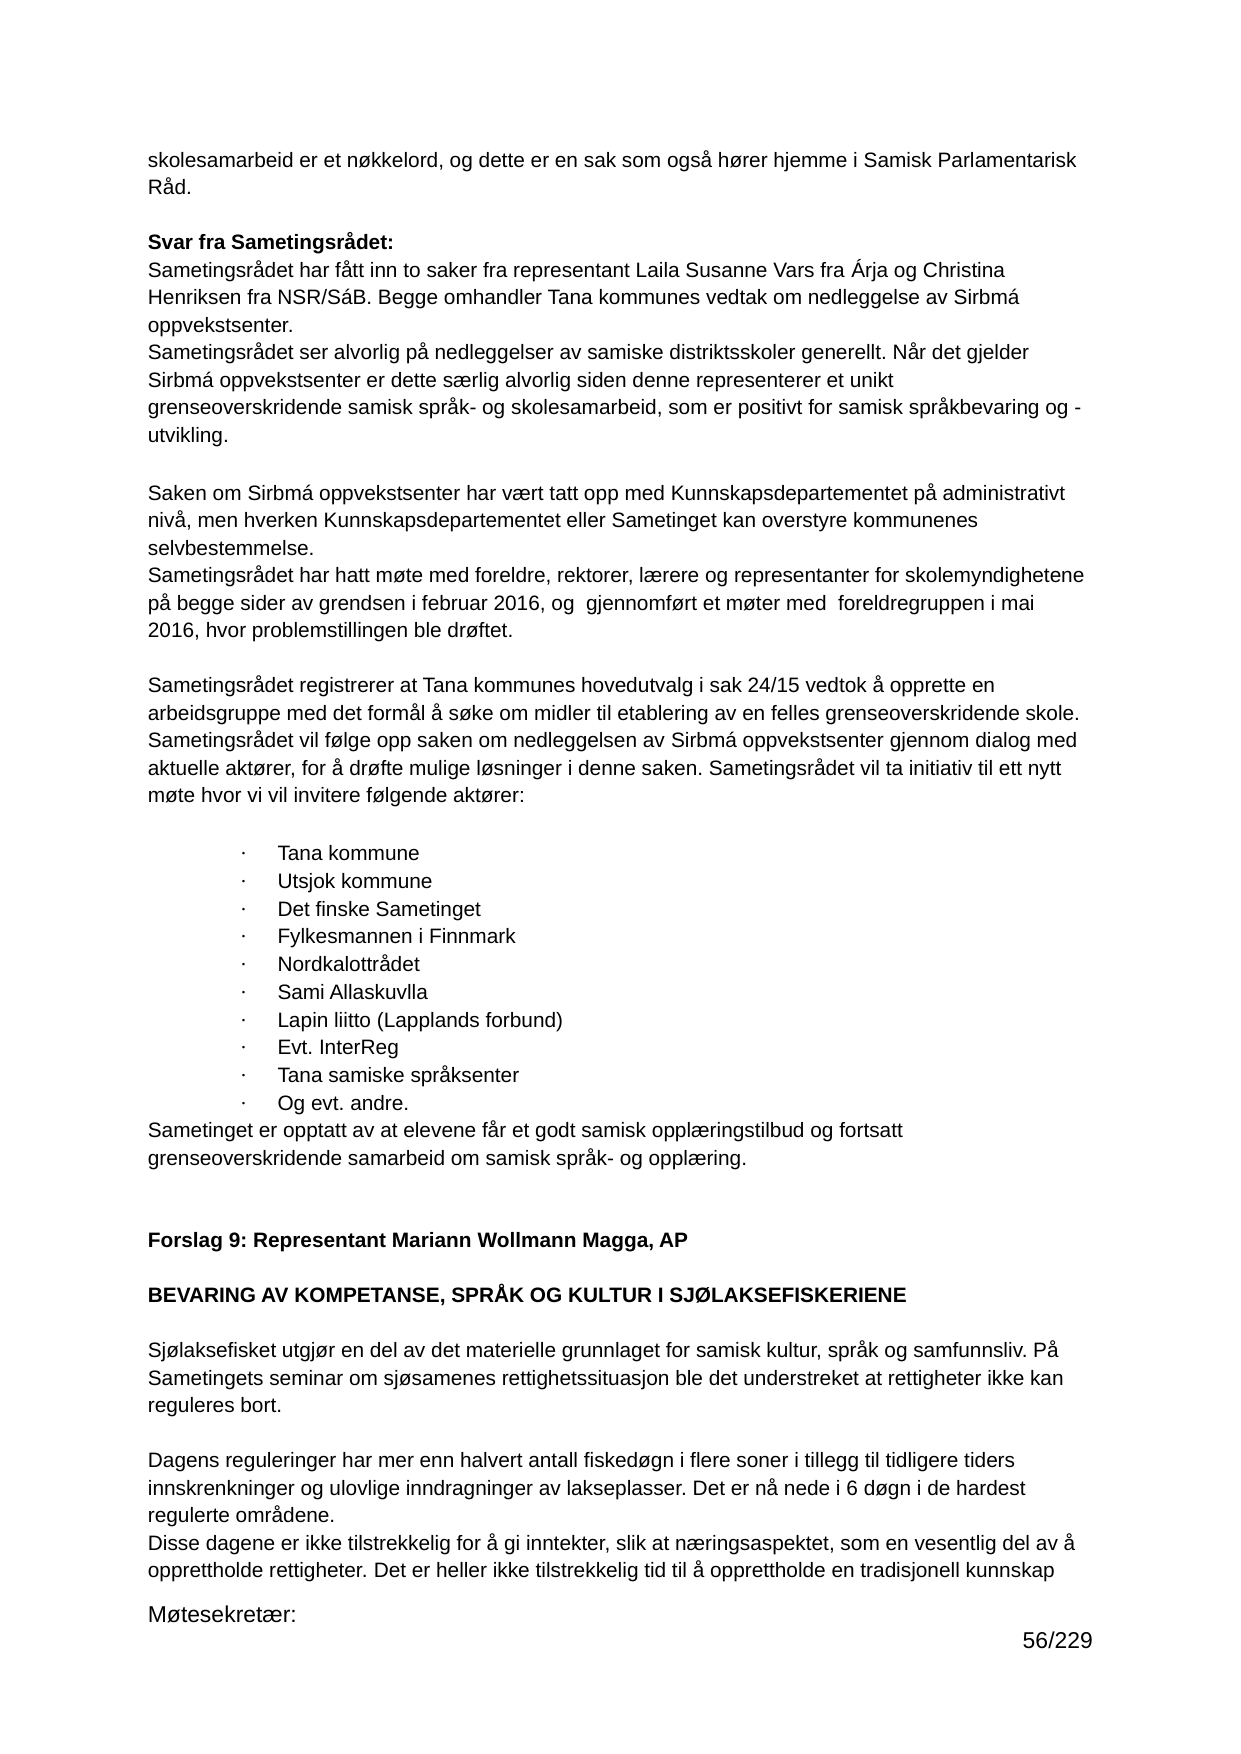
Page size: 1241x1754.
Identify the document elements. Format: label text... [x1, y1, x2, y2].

table_header skolesamarbeid er et nøkkelord, og dette er en sak som også hører hjemme i Samisk Parlamentarisk Råd. Svar fra Sametingsrådet: Sametingsrådet har fått inn to saker fra representant Laila Susanne Vars fra Árja og Christina Henriksen fra NSR/SáB. Begge omhandler Tana kommunes vedtak om nedleggelse av Sirbmá oppvekstsenter. Sametingsrådet ser alvorlig på nedleggelser av samiske distriktsskoler generellt. Når det gjelder Sirbmá oppvekstsenter er dette særlig alvorlig siden denne representerer et unikt grenseoverskridende samisk språk- og skolesamarbeid, som er positivt for samisk språkbevaring og -utvikling. Saken om Sirbmá oppvekstsenter har vært tatt opp med Kunnskapsdepartementet på administrativt nivå, men hverken Kunnskapsdepartementet eller Sametinget kan overstyre kommunenes selvbestemmelse. Sametingsrådet har hatt møte med foreldre, rektorer, lærere og representanter for skolemyndighetene på begge sider av grendsen i februar 2016, og gjennomført et møter med foreldregruppen i mai 2016, hvor problemstillingen ble drøftet. Sametingsrådet registrerer at Tana kommunes hovedutvalg i sak 24/15 vedtok å opprette en arbeidsgruppe med det formål å søke om midler til etablering av en felles grenseoverskridende skole. Sametingsrådet vil følge opp saken om nedleggelsen av Sirbmá oppvekstsenter gjennom dialog med aktuelle aktører, for å drøfte mulige løsninger i denne saken. Sametingsrådet vil ta initiativ til ett nytt møte hvor vi vil invitere følgende aktører: Tana kommune Utsjok kommune Det finske Sametinget Fylkesmannen i Finnmark Nordkalottrådet Sami Allaskuvlla Lapin liitto (Lapplands forbund) Evt. InterReg Tana samiske språksenter Og evt. andre. Sametinget er opptatt av at elevene får et godt samisk opplæringstilbud og fortsatt grenseoverskridende samarbeid om samisk språk- og opplæring. Forslag 9: Representant Mariann Wollmann Magga, AP BEVARING AV KOMPETANSE, SPRÅK OG KULTUR I SJØLAKSEFISKERIENE Sjølaksefisket utgjør en del av det materielle grunnlaget for samisk kultur, språk og samfunnsliv. På Sametingets seminar om sjøsamenes rettighetssituasjon ble det understreket at rettigheter ikke kan reguleres bort. Dagens reguleringer har mer enn halvert antall fiskedøgn i flere soner i tillegg til tidligere tiders innskrenkninger og ulovlige inndragninger av lakseplasser. Det er nå nede i 6 døgn i de hardest regulerte områdene. Disse dagene er ikke tilstrekkelig for å gi inntekter, slik at næringsaspektet, som en vesentlig del av å opprettholde rettigheter. Det er heller ikke tilstrekkelig tid til å opprettholde en tradisjonell kunnskap [136, 148, 1104, 1582]
